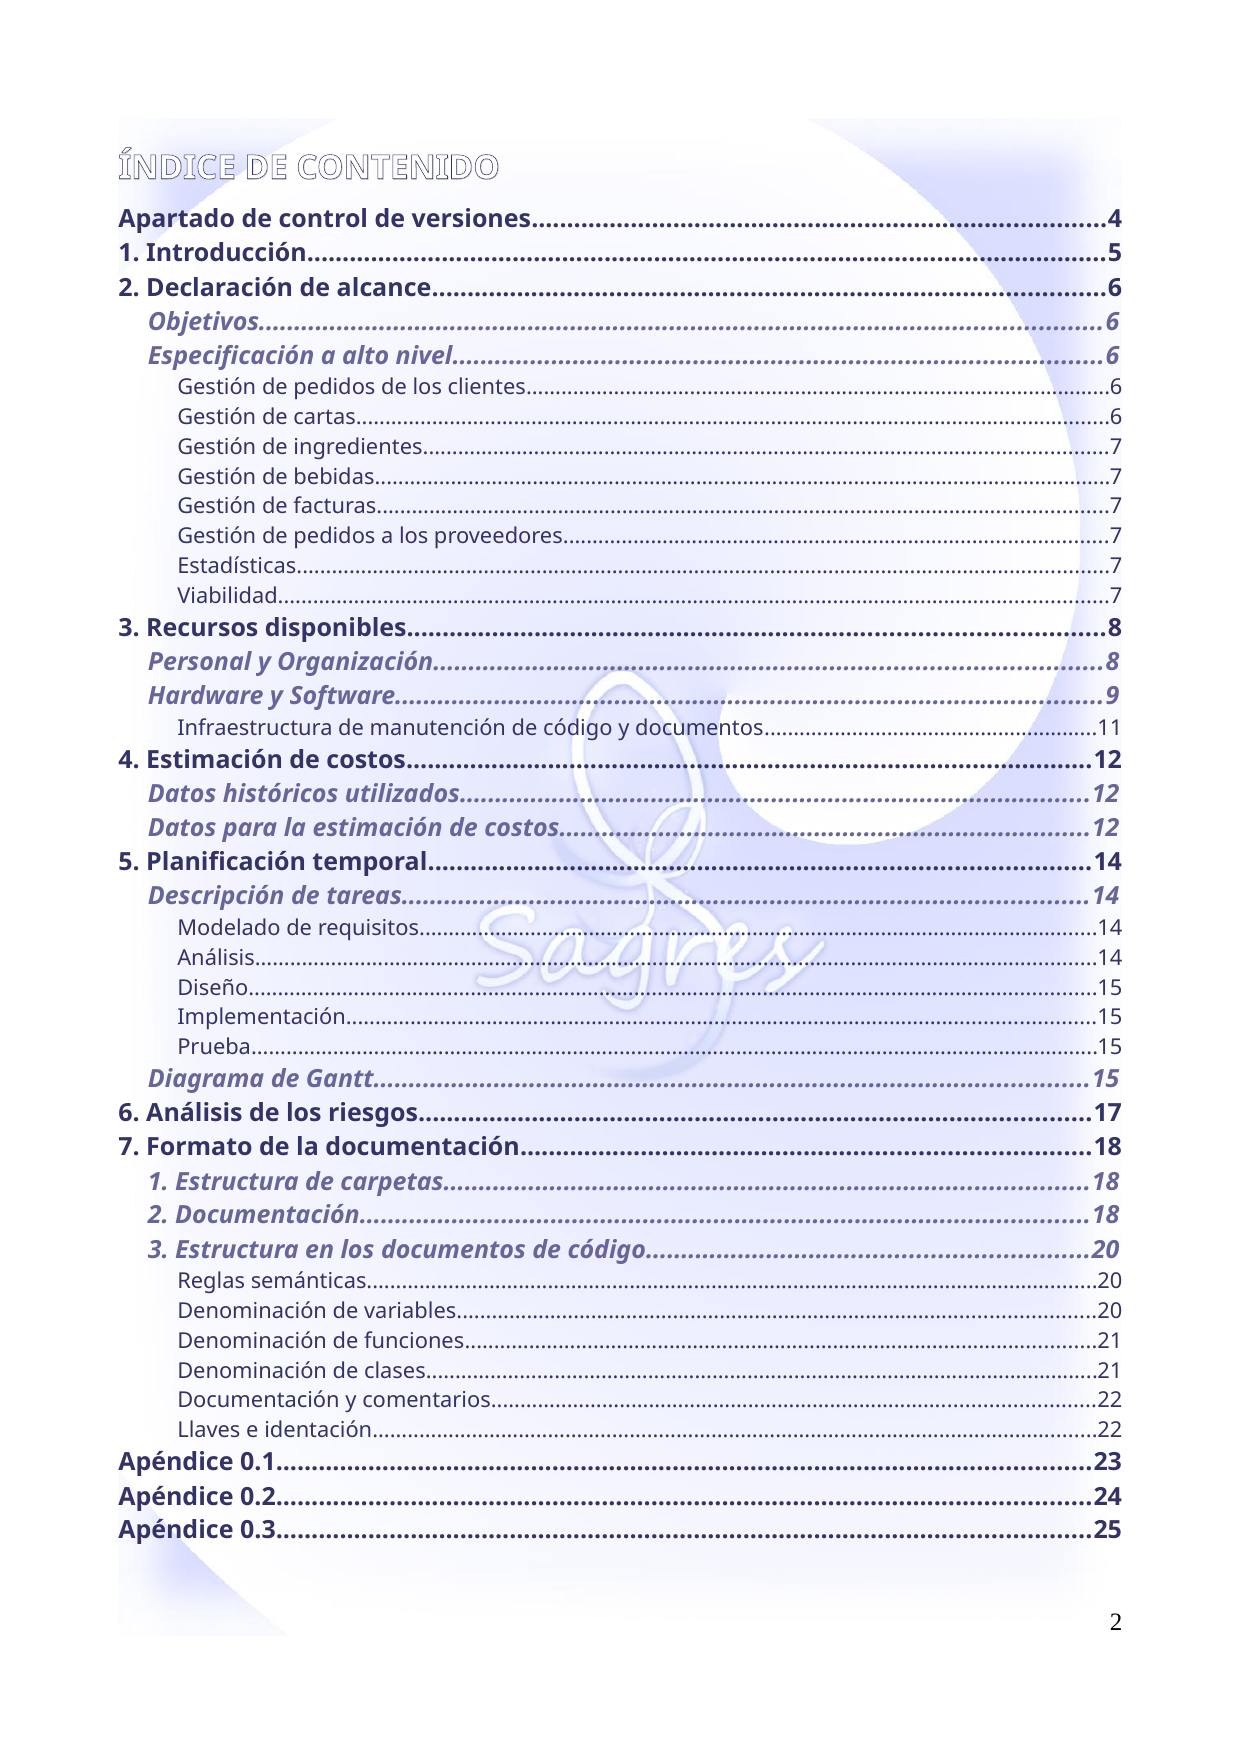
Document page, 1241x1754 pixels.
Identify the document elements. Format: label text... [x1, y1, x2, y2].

text 2. Documentación 18 [148, 1197, 1122, 1231]
text 4. Estimación de costos 12 [118, 742, 1122, 776]
text 1. Estructura de carpetas 18 [148, 1163, 1122, 1197]
text Especificación a alto nivel 6 [148, 337, 1122, 371]
text Análisis 14 [177, 942, 1122, 972]
text Apartado de control de versiones 4 [118, 201, 1122, 235]
text Diseño 15 [177, 972, 1122, 1001]
text Apéndice 0.2 24 [118, 1478, 1122, 1512]
text Diagrama de Gantt 15 [148, 1061, 1122, 1095]
picture [118, 118, 1122, 143]
text Gestión de pedidos a los proveedores 7 [177, 520, 1122, 550]
text Denominación de variables 20 [177, 1295, 1122, 1325]
text 5. Planificación temporal 14 [118, 844, 1122, 878]
text Implementación 15 [177, 1001, 1122, 1031]
text 3. Estructura en los documentos de código 20 [148, 1231, 1122, 1265]
text Modelado de requisitos 14 [177, 912, 1122, 942]
text Prueba 15 [177, 1031, 1122, 1061]
picture [118, 776, 148, 844]
text 7. Formato de la documentación 18 [118, 1129, 1122, 1163]
text Gestión de cartas 6 [177, 401, 1122, 431]
picture [118, 1546, 1122, 1636]
picture [118, 644, 177, 742]
picture [118, 303, 177, 610]
text Denominación de clases 21 [177, 1355, 1122, 1384]
text Estadísticas 7 [177, 550, 1122, 580]
text 6. Análisis de los riesgos 17 [118, 1095, 1122, 1129]
text Gestión de facturas 7 [177, 491, 1122, 520]
text Gestión de pedidos de los clientes 6 [177, 371, 1122, 401]
text Apéndice 0.3 25 [118, 1512, 1122, 1546]
text 1. Introducción 5 [118, 235, 1122, 269]
text Datos históricos utilizados 12 [148, 776, 1122, 810]
text Apéndice 0.1 23 [118, 1444, 1122, 1478]
picture [118, 1163, 177, 1444]
picture [118, 188, 1122, 201]
text 3. Recursos disponibles 8 [118, 610, 1122, 644]
text Infraestructura de manutención de código y documentos 11 [177, 712, 1122, 742]
text Datos para la estimación de costos 12 [148, 810, 1122, 844]
text Llaves e identación 22 [177, 1414, 1122, 1444]
text Denominación de funciones 21 [177, 1325, 1122, 1355]
text Personal y Organización 8 [148, 644, 1122, 678]
text Hardware y Software 9 [148, 678, 1122, 712]
text Reglas semánticas 20 [177, 1265, 1122, 1295]
picture [118, 878, 177, 1095]
text Descripción de tareas 14 [148, 878, 1122, 912]
text Viabilidad 7 [177, 580, 1122, 610]
text Gestión de ingredientes 7 [177, 431, 1122, 461]
text 2. Declaración de alcance 6 [118, 269, 1122, 303]
subtitle Índice de contenido [118, 143, 1122, 188]
text Objetivos 6 [148, 303, 1122, 337]
text Documentación y comentarios 22 [177, 1384, 1122, 1414]
text Gestión de bebidas 7 [177, 461, 1122, 491]
